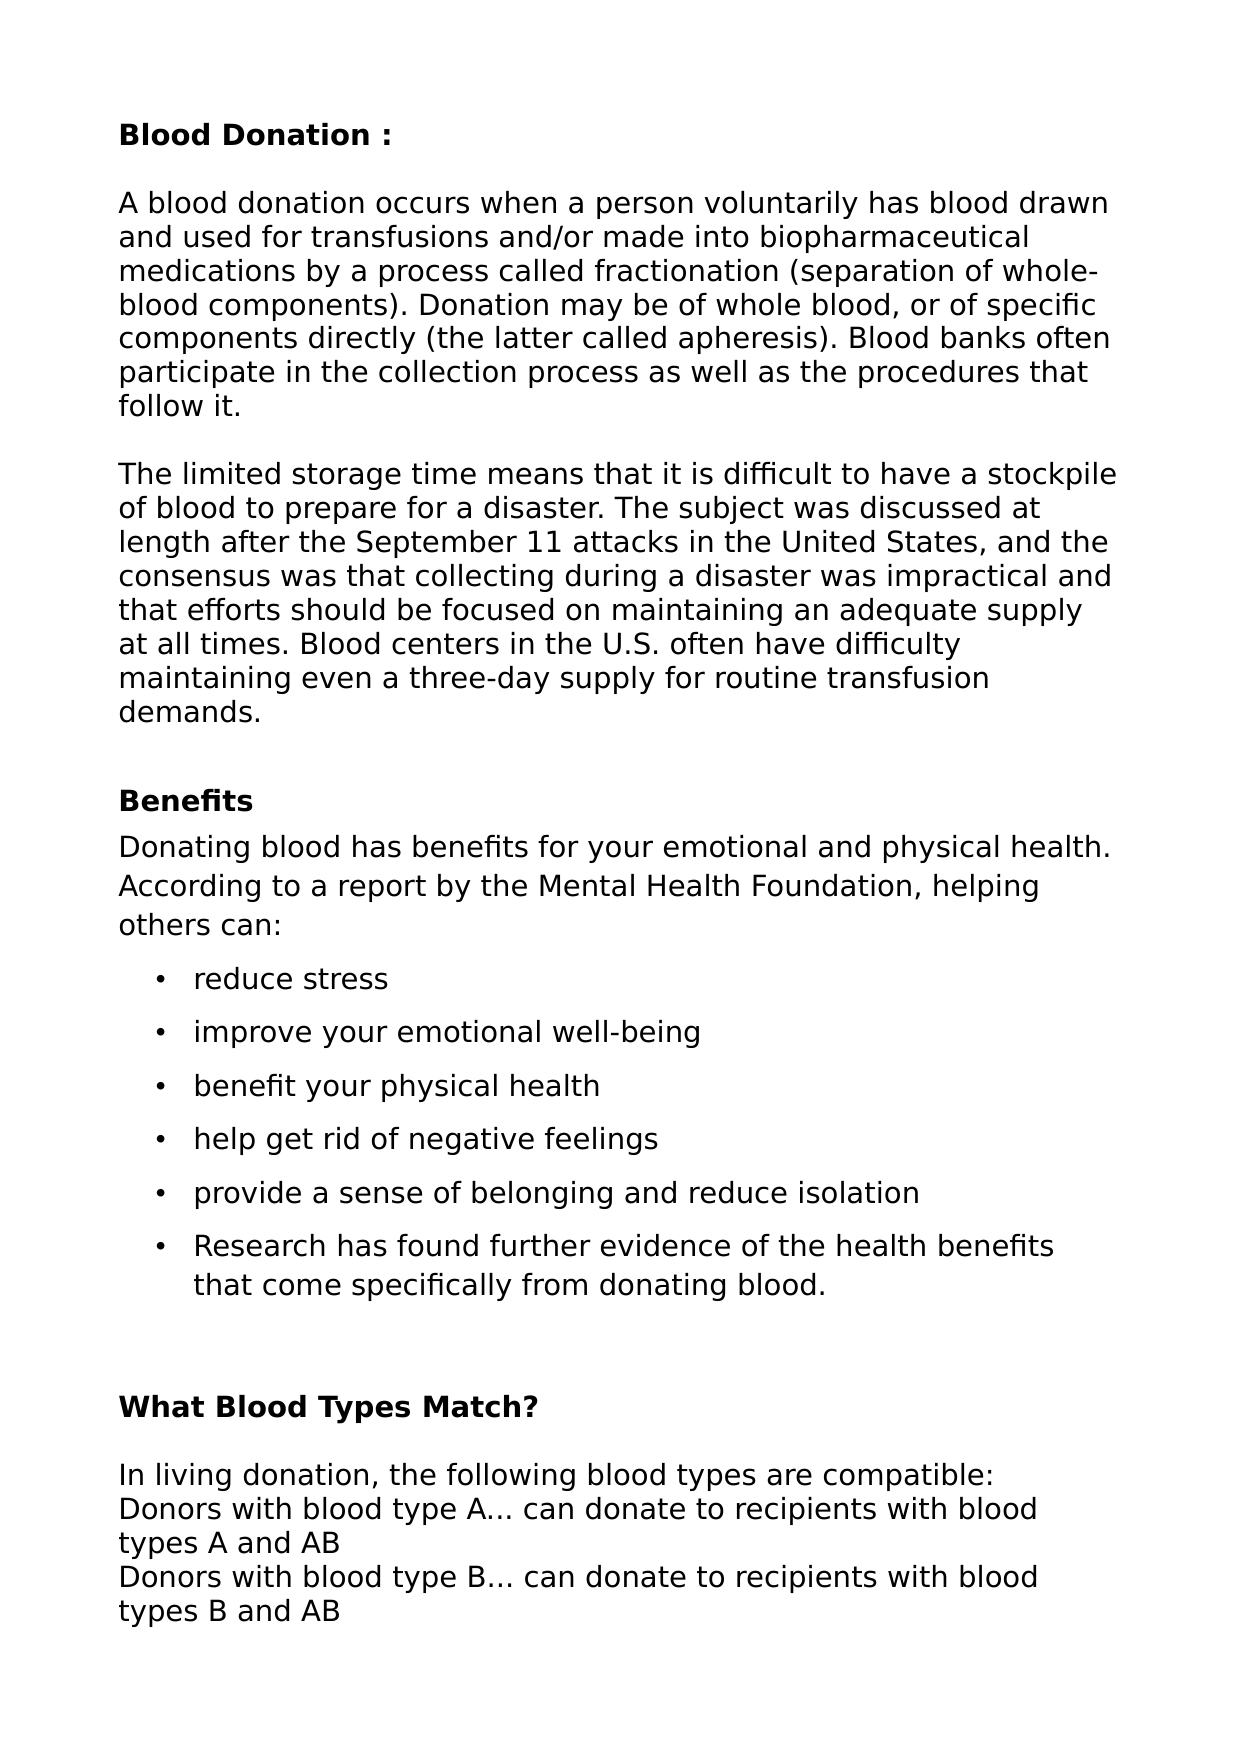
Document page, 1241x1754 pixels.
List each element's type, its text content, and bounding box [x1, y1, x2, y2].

list improve your emotional well-being [156, 1016, 1122, 1049]
text Donating blood has benefits for your emotional and physical health. According to a report by the Mental Health Foundation, helping others can: [118, 831, 1122, 942]
list help get rid of negative feelings [156, 1123, 1122, 1157]
list Research has found further evidence of the health benefits that come specifically from donating blood. [156, 1230, 1122, 1303]
text What Blood Types Match? [118, 1390, 1122, 1424]
text A blood donation occurs when a person voluntarily has blood drawn and used for transfusions and/or made into biopharmaceutical medications by a process called fractionation (separation of whole-blood components). Donation may be of whole blood, or of specific components directly (the latter called apheresis). Blood banks often participate in the collection process as well as the procedures that follow it. [118, 186, 1122, 424]
text The limited storage time means that it is difficult to have a stockpile of blood to prepare for a disaster. The subject was discussed at length after the September 11 attacks in the United States, and the consensus was that collecting during a disaster was impractical and that efforts should be focused on maintaining an adequate supply at all times. Blood centers in the U.S. often have difficulty maintaining even a three-day supply for routine transfusion demands. [118, 458, 1122, 729]
list provide a sense of belonging and reduce isolation [156, 1176, 1122, 1210]
subtitle Benefits [118, 784, 1122, 818]
list benefit your physical health [156, 1069, 1122, 1103]
text Donors with blood type A... can donate to recipients with blood types A and AB [118, 1492, 1122, 1560]
text Donors with blood type B... can donate to recipients with blood types B and AB [118, 1560, 1122, 1628]
text Blood Donation : [118, 118, 1122, 152]
list reduce stress [156, 962, 1122, 996]
text In living donation, the following blood types are compatible: [118, 1458, 1122, 1492]
